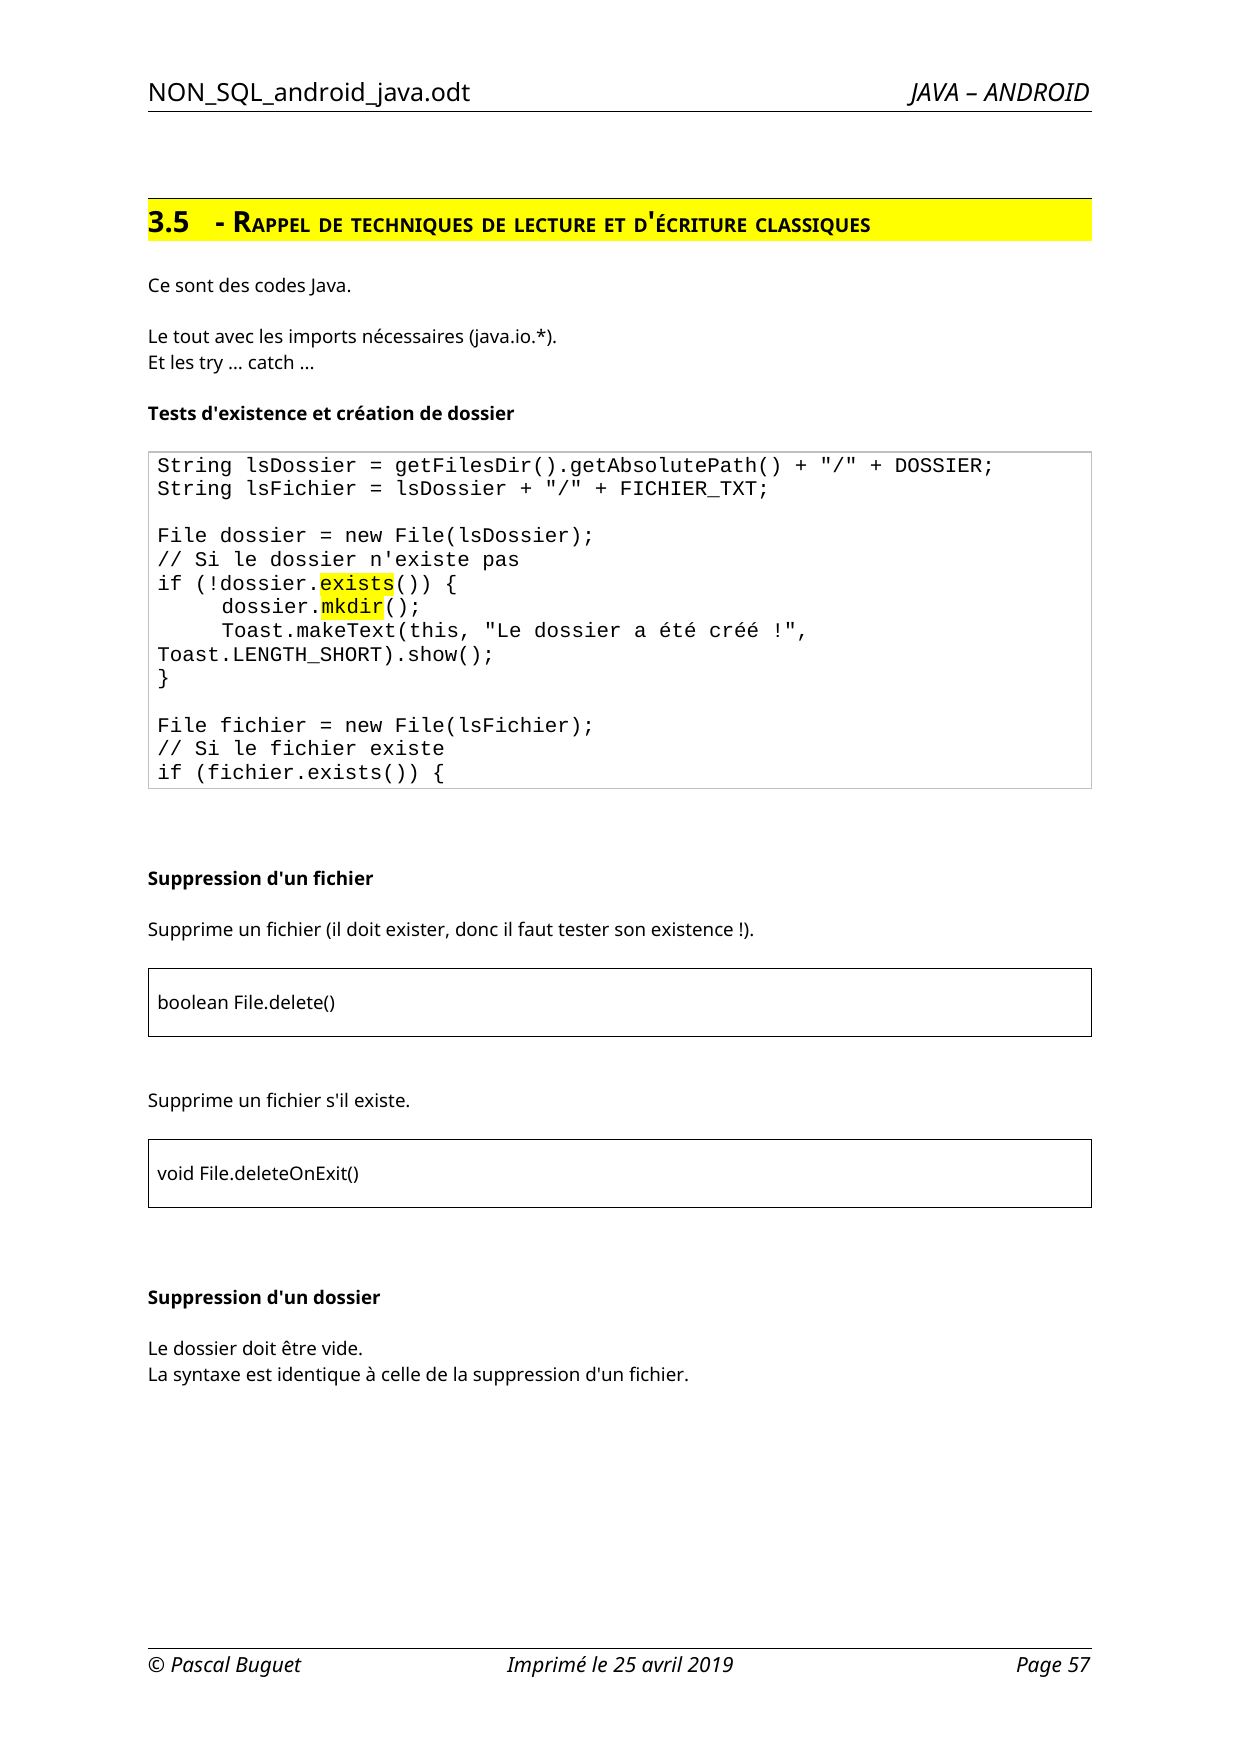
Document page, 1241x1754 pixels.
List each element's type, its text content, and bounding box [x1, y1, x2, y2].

text void File.deleteOnExit() [149, 1140, 1091, 1207]
text Le dossier doit être vide. [148, 1336, 1092, 1361]
text dossier.mkdir(); [149, 593, 1091, 617]
text // Si le fichier existe [149, 735, 1091, 759]
text } [149, 664, 1091, 688]
text if (fichier.exists()) { [149, 759, 1091, 788]
text if (!dossier.exists()) { [149, 570, 1091, 593]
text La syntaxe est identique à celle de la suppression d'un fichier. [148, 1361, 1092, 1387]
text Suppression d'un fichier [148, 865, 1092, 891]
text Supprime un fichier s'il existe. [148, 1088, 1092, 1113]
text Supprime un fichier (il doit exister, donc il faut tester son existence !). [148, 916, 1092, 942]
text String lsDossier = getFilesDir().getAbsolutePath() + "/" + DOSSIER; [149, 453, 1091, 475]
text File fichier = new File(lsFichier); [149, 712, 1091, 735]
text Suppression d'un dossier [148, 1284, 1092, 1310]
text Et les try … catch ... [148, 349, 1092, 375]
subtitle - Rappel de techniques de lecture et d'écriture classiques [148, 199, 1092, 241]
text boolean File.delete() [149, 969, 1091, 1036]
text Toast.makeText(this, "Le dossier a été créé !", Toast.LENGTH_SHORT).show(); [149, 617, 1091, 664]
text // Si le dossier n'existe pas [149, 546, 1091, 570]
text File dossier = new File(lsDossier); [149, 522, 1091, 546]
text Le tout avec les imports nécessaires (java.io.*). [148, 324, 1092, 349]
text Ce sont des codes Java. [148, 273, 1092, 298]
text Tests d'existence et création de dossier [148, 400, 1092, 426]
text String lsFichier = lsDossier + "/" + FICHIER_TXT; [149, 475, 1091, 499]
